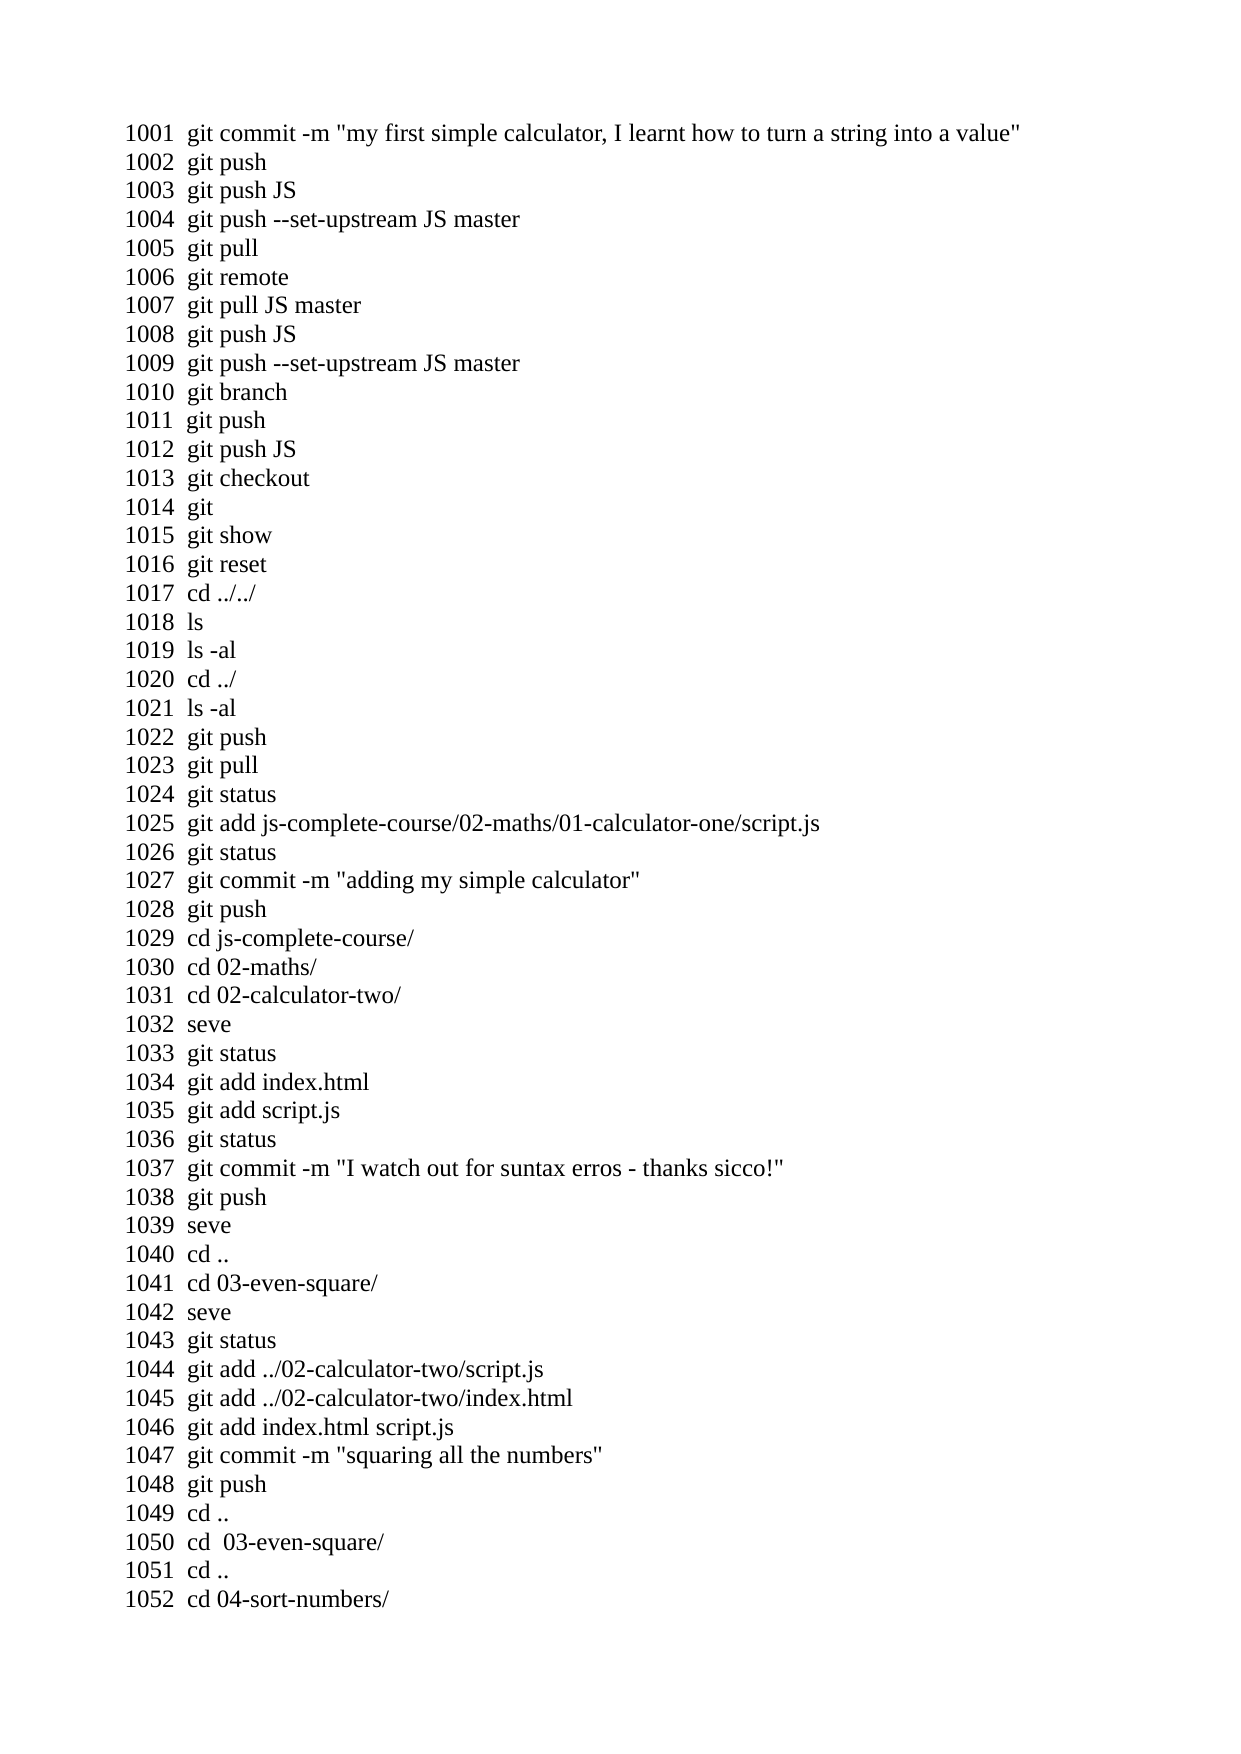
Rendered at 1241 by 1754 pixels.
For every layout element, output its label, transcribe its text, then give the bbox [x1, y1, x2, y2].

text 1025 git add js-complete-course/02-maths/01-calculator-one/script.js [118, 808, 1122, 837]
text 1040 cd .. [118, 1239, 1122, 1268]
text 1028 git push [118, 894, 1122, 923]
text 1027 git commit -m "adding my simple calculator" [118, 866, 1122, 894]
text 1034 git add index.html [118, 1067, 1122, 1096]
text 1005 git pull [118, 233, 1122, 262]
text 1046 git add index.html script.js [118, 1412, 1122, 1441]
text 1018 ls [118, 607, 1122, 636]
text 1012 git push JS [118, 434, 1122, 463]
text 1052 cd 04-sort-numbers/ [118, 1584, 1122, 1613]
text 1035 git add script.js [118, 1096, 1122, 1124]
text 1036 git status [118, 1124, 1122, 1153]
text 1043 git status [118, 1326, 1122, 1354]
text 1024 git status [118, 779, 1122, 808]
text 1031 cd 02-calculator-two/ [118, 981, 1122, 1009]
text 1020 cd ../ [118, 664, 1122, 693]
text 1014 git [118, 492, 1122, 521]
text 1011 git push [118, 406, 1122, 434]
text 1047 git commit -m "squaring all the numbers" [118, 1441, 1122, 1469]
text 1003 git push JS [118, 176, 1122, 204]
text 1019 ls -al [118, 636, 1122, 664]
text 1037 git commit -m "I watch out for suntax erros - thanks sicco!" [118, 1153, 1122, 1182]
text 1017 cd ../../ [118, 578, 1122, 607]
text 1042 seve [118, 1297, 1122, 1326]
text 1051 cd .. [118, 1556, 1122, 1584]
text 1022 git push [118, 722, 1122, 751]
text 1010 git branch [118, 377, 1122, 406]
text 1041 cd 03-even-square/ [118, 1268, 1122, 1297]
text 1030 cd 02-maths/ [118, 952, 1122, 981]
text 1006 git remote [118, 262, 1122, 291]
text 1026 git status [118, 837, 1122, 866]
text 1009 git push --set-upstream JS master [118, 348, 1122, 377]
text 1016 git reset [118, 549, 1122, 578]
text 1008 git push JS [118, 319, 1122, 348]
text 1004 git push --set-upstream JS master [118, 204, 1122, 233]
text 1038 git push [118, 1182, 1122, 1211]
text 1001 git commit -m "my first simple calculator, I learnt how to turn a string into a value" [118, 118, 1122, 147]
text 1023 git pull [118, 751, 1122, 779]
text 1048 git push [118, 1469, 1122, 1498]
text 1029 cd js-complete-course/ [118, 923, 1122, 952]
text 1007 git pull JS master [118, 291, 1122, 319]
text 1021 ls -al [118, 693, 1122, 722]
text 1032 seve [118, 1009, 1122, 1038]
text 1039 seve [118, 1211, 1122, 1239]
text 1015 git show [118, 521, 1122, 549]
text 1013 git checkout [118, 463, 1122, 492]
text 1050 cd 03-even-square/ [118, 1527, 1122, 1556]
text 1033 git status [118, 1038, 1122, 1067]
text 1049 cd .. [118, 1498, 1122, 1527]
text 1044 git add ../02-calculator-two/script.js [118, 1354, 1122, 1383]
text 1045 git add ../02-calculator-two/index.html [118, 1383, 1122, 1412]
text 1002 git push [118, 147, 1122, 176]
